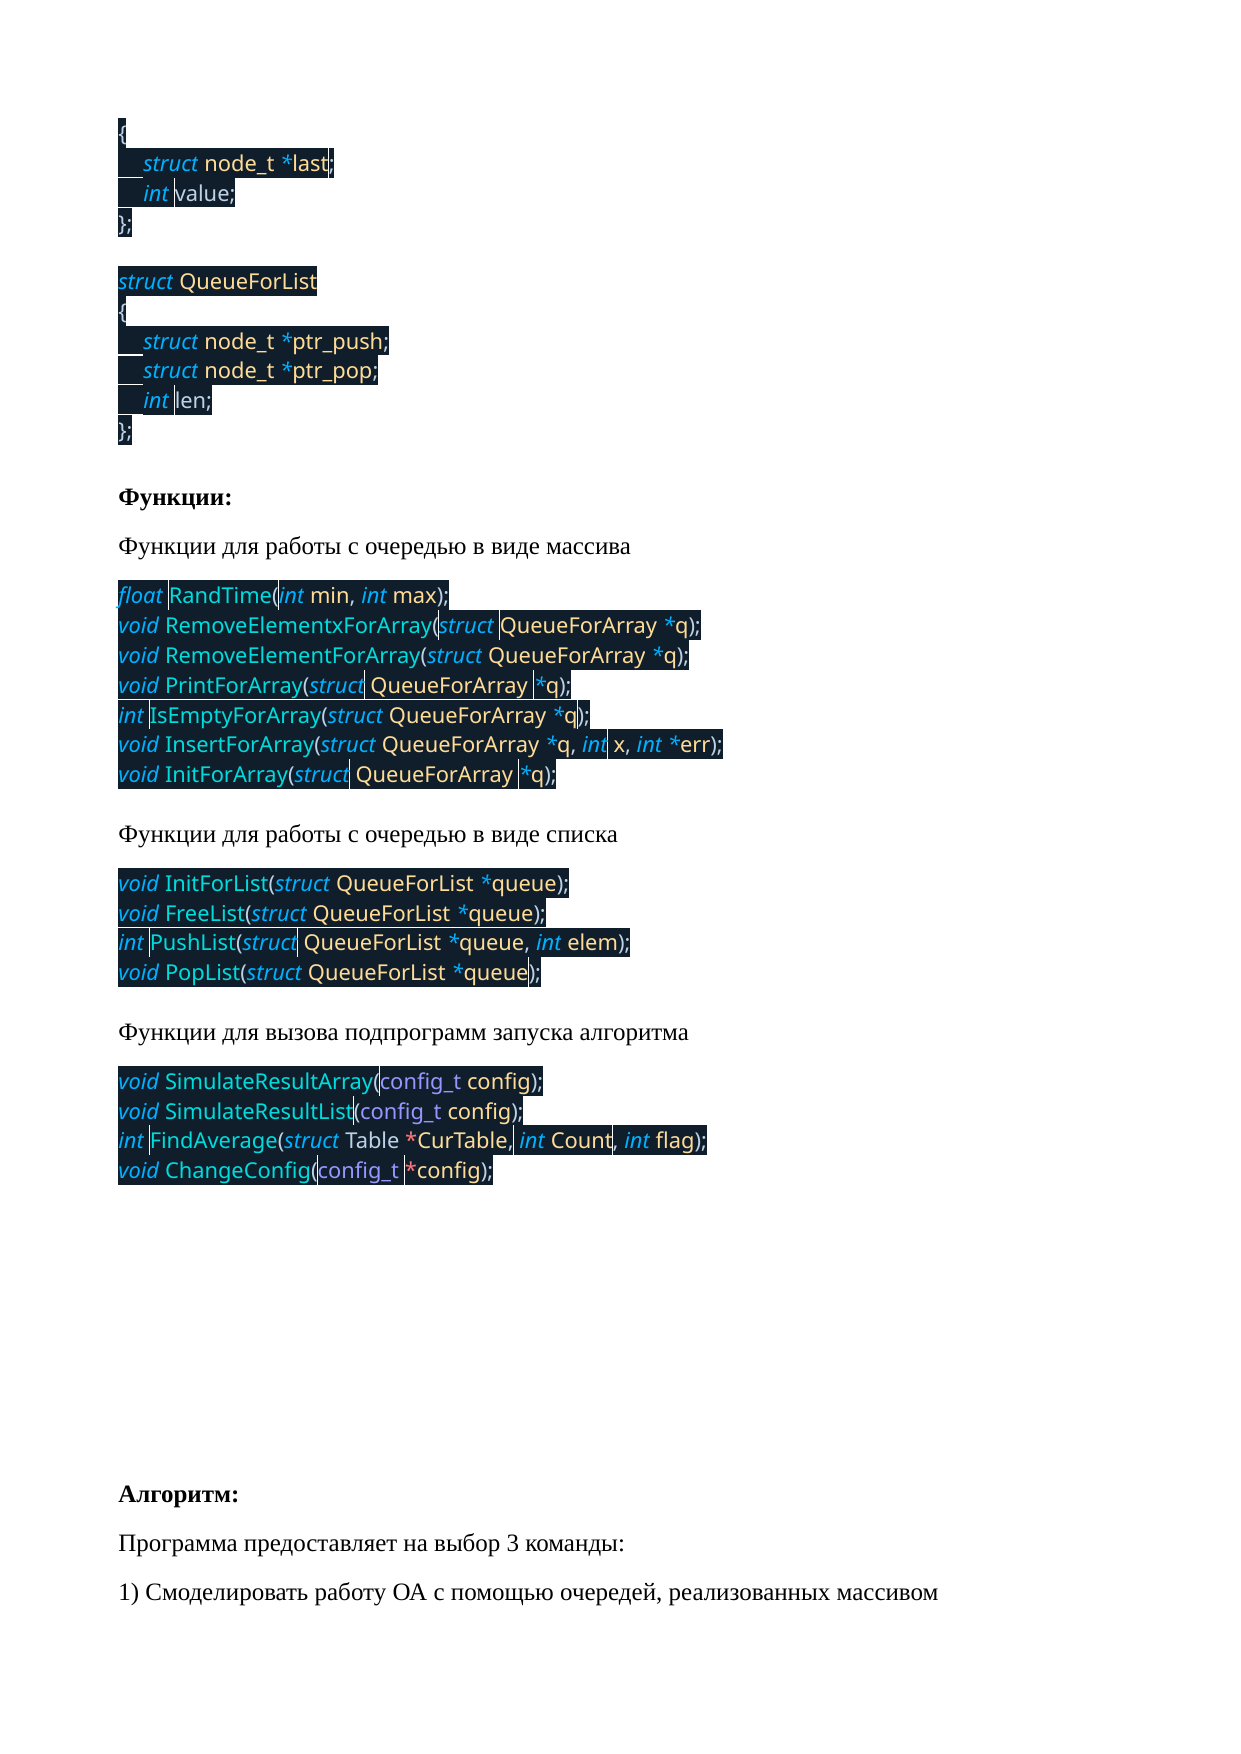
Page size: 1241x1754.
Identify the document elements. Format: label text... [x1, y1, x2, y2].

text void ChangeConfig(config_t *config); [118, 1155, 1122, 1185]
text Функции для работы с очередью в виде массива [118, 531, 1122, 560]
text void InitForArray(struct QueueForArray *q); [118, 759, 1122, 789]
text Алгоритм: [118, 1479, 1122, 1508]
text void PopList(struct QueueForList *queue); [118, 957, 1122, 987]
text void RemoveElementForArray(struct QueueForArray *q); [118, 640, 1122, 670]
text { [118, 296, 1122, 326]
text struct node_t *ptr_pop; [118, 355, 1122, 385]
text struct QueueForList [118, 266, 1122, 296]
text Функции: [118, 482, 1122, 511]
text int len; [118, 385, 1122, 415]
text float RandTime(int min, int max); [118, 580, 1122, 610]
text void RemoveElementxForArray(struct QueueForArray *q); [118, 610, 1122, 640]
text 1) Смоделировать работу ОА с помощью очередей, реализованных массивом [118, 1577, 1122, 1606]
text Программа предоставляет на выбор 3 команды: [118, 1528, 1122, 1557]
text int PushList(struct QueueForList *queue, int elem); [118, 927, 1122, 957]
text }; [118, 415, 1122, 445]
text }; [118, 207, 1122, 237]
text void InitForList(struct QueueForList *queue); [118, 868, 1122, 898]
text void FreeList(struct QueueForList *queue); [118, 898, 1122, 927]
text { [118, 118, 1122, 148]
text struct node_t *ptr_push; [118, 326, 1122, 355]
text Функции для вызова подпрограмм запуска алгоритма [118, 1017, 1122, 1046]
text int FindAverage(struct Table *CurTable, int Count, int flag); [118, 1125, 1122, 1155]
text struct node_t *last; [118, 148, 1122, 178]
text int value; [118, 178, 1122, 207]
text void InsertForArray(struct QueueForArray *q, int x, int *err); [118, 729, 1122, 759]
text void SimulateResultList(config_t config); [118, 1096, 1122, 1125]
text int IsEmptyForArray(struct QueueForArray *q); [118, 699, 1122, 729]
text Функции для работы с очередью в виде списка [118, 819, 1122, 847]
text void SimulateResultArray(config_t config); [118, 1066, 1122, 1096]
text void PrintForArray(struct QueueForArray *q); [118, 670, 1122, 699]
